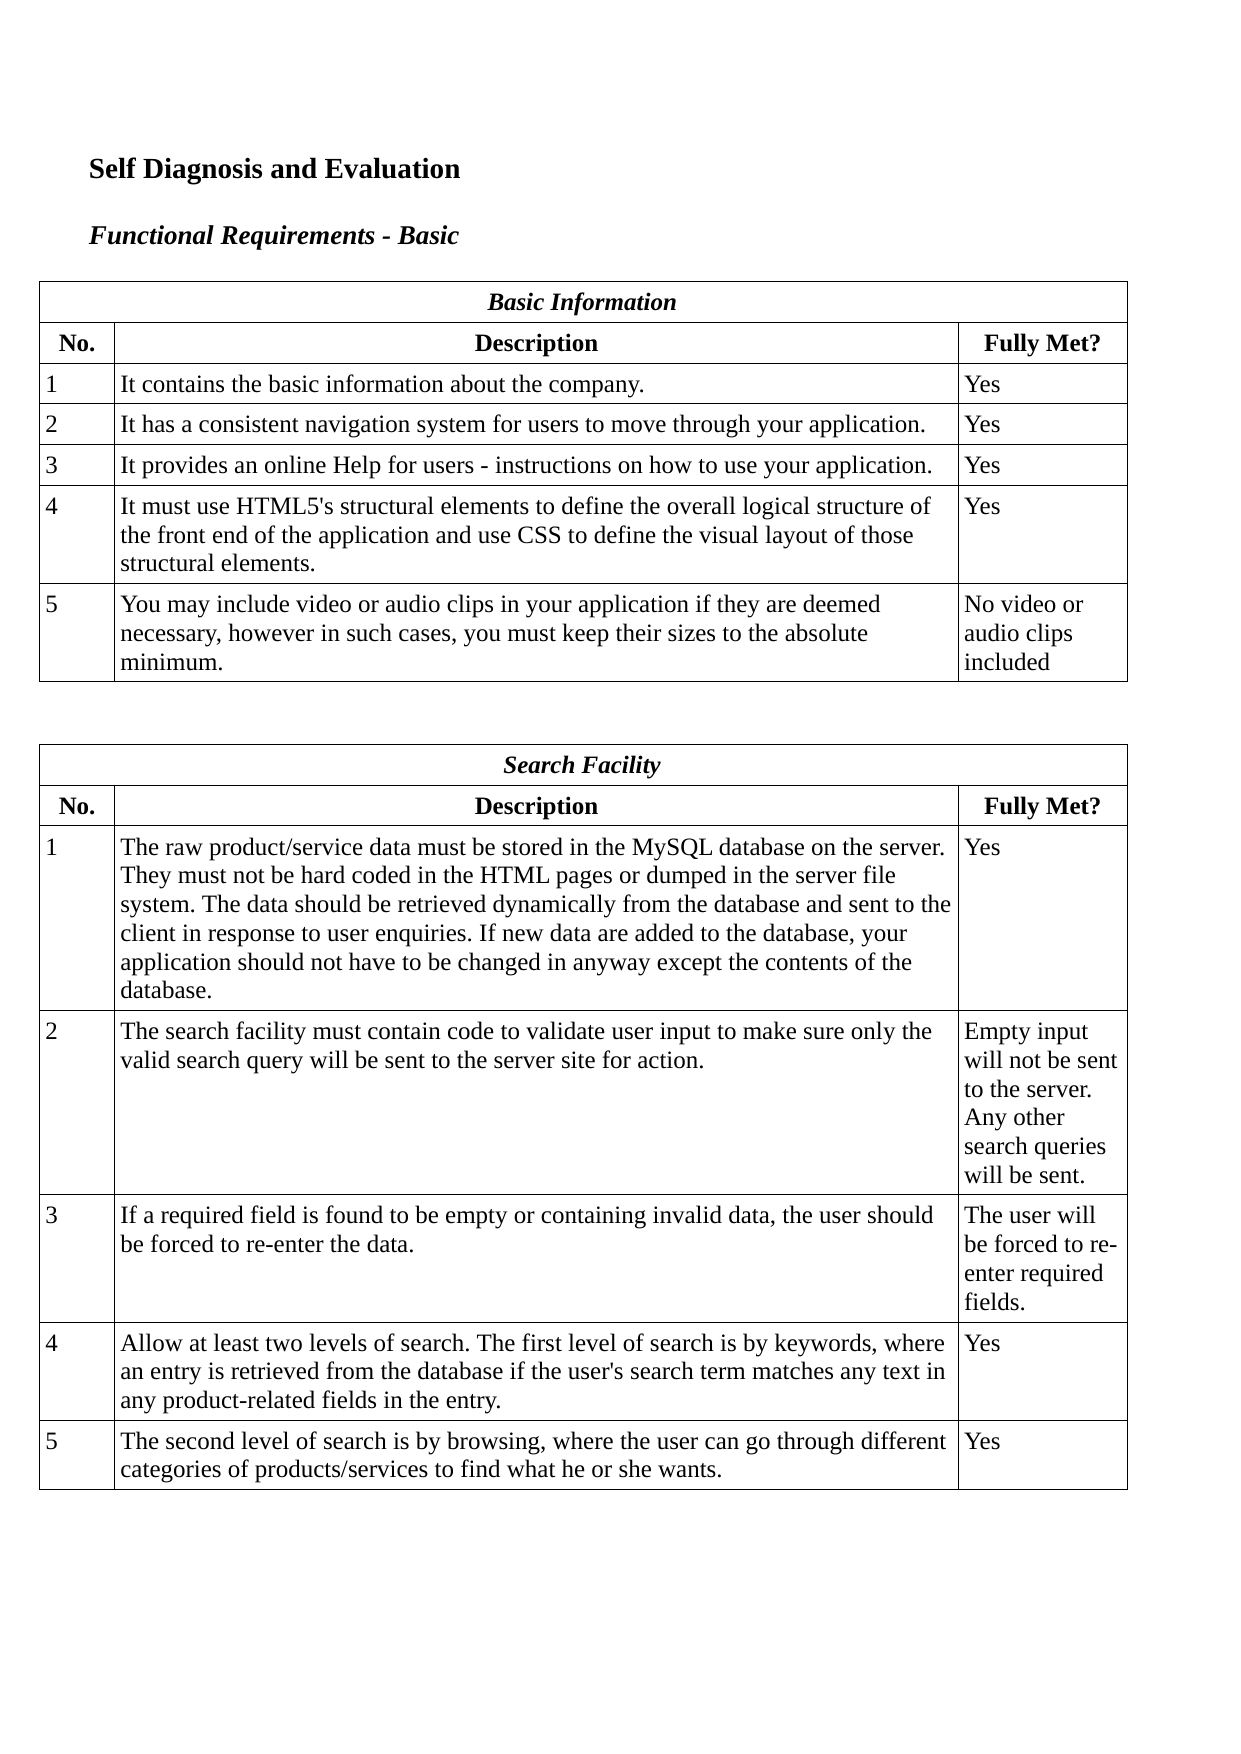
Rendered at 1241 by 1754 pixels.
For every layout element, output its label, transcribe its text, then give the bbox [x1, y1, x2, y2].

table_header Basic Information [40, 282, 1127, 322]
text Self Diagnosis and Evaluation [89, 152, 1221, 185]
table_cell Empty input will not be sent to the server. Any other search queries will be sent. [959, 1011, 1127, 1194]
table_cell No. [40, 323, 114, 362]
table_cell Yes [959, 826, 1127, 1010]
table_cell The raw product/service data must be stored in the MySQL database on the server. They must not be hard coded in the HTML pages or dumped in the server file system. The data should be retrieved dynamically from the database and sent to the client in response to user enquiries. If new data are added to the database, your application should not have to be changed in anyway except the contents of the database. [115, 826, 958, 1010]
table_cell Fully Met? [959, 786, 1127, 825]
table_cell Description [115, 323, 958, 362]
table_cell 3 [40, 1195, 114, 1321]
table_cell 5 [40, 584, 114, 681]
table_cell 3 [40, 445, 114, 485]
table_cell The user will be forced to re-enter required fields. [959, 1195, 1127, 1321]
table_cell The second level of search is by browsing, where the user can go through different categories of products/services to find what he or she wants. [115, 1421, 958, 1489]
table_cell No. [40, 786, 114, 825]
table_cell Yes [959, 1323, 1127, 1419]
table_cell 2 [40, 1011, 114, 1194]
table_cell Yes [959, 445, 1127, 485]
table_cell It contains the basic information about the company. [115, 364, 958, 403]
table_cell 4 [40, 486, 114, 583]
table_cell 1 [40, 364, 114, 403]
table_cell Yes [959, 364, 1127, 403]
table_cell 2 [40, 404, 114, 444]
table_cell 1 [40, 826, 114, 1010]
table_cell 5 [40, 1421, 114, 1489]
table_cell Allow at least two levels of search. The first level of search is by keywords, where an entry is retrieved from the database if the user's search term matches any text in any product-related fields in the entry. [115, 1323, 958, 1419]
table_cell 4 [40, 1323, 114, 1419]
table_cell It provides an online Help for users - instructions on how to use your application. [115, 445, 958, 485]
table_cell Yes [959, 486, 1127, 583]
table_cell You may include video or audio clips in your application if they are deemed necessary, however in such cases, you must keep their sizes to the absolute minimum. [115, 584, 958, 681]
table_cell Yes [959, 404, 1127, 444]
table_cell It must use HTML5's structural elements to define the overall logical structure of the front end of the application and use CSS to define the visual layout of those structural elements. [115, 486, 958, 583]
table_header Search Facility [40, 745, 1127, 785]
table_cell Yes [959, 1421, 1127, 1489]
table_cell Fully Met? [959, 323, 1127, 362]
table_cell No video or audio clips included [959, 584, 1127, 681]
table_cell If a required field is found to be empty or containing invalid data, the user should be forced to re-enter the data. [115, 1195, 958, 1321]
table_cell Description [115, 786, 958, 825]
table_cell It has a consistent navigation system for users to move through your application. [115, 404, 958, 444]
text Functional Requirements - Basic [89, 219, 1221, 250]
table_cell The search facility must contain code to validate user input to make sure only the valid search query will be sent to the server site for action. [115, 1011, 958, 1194]
